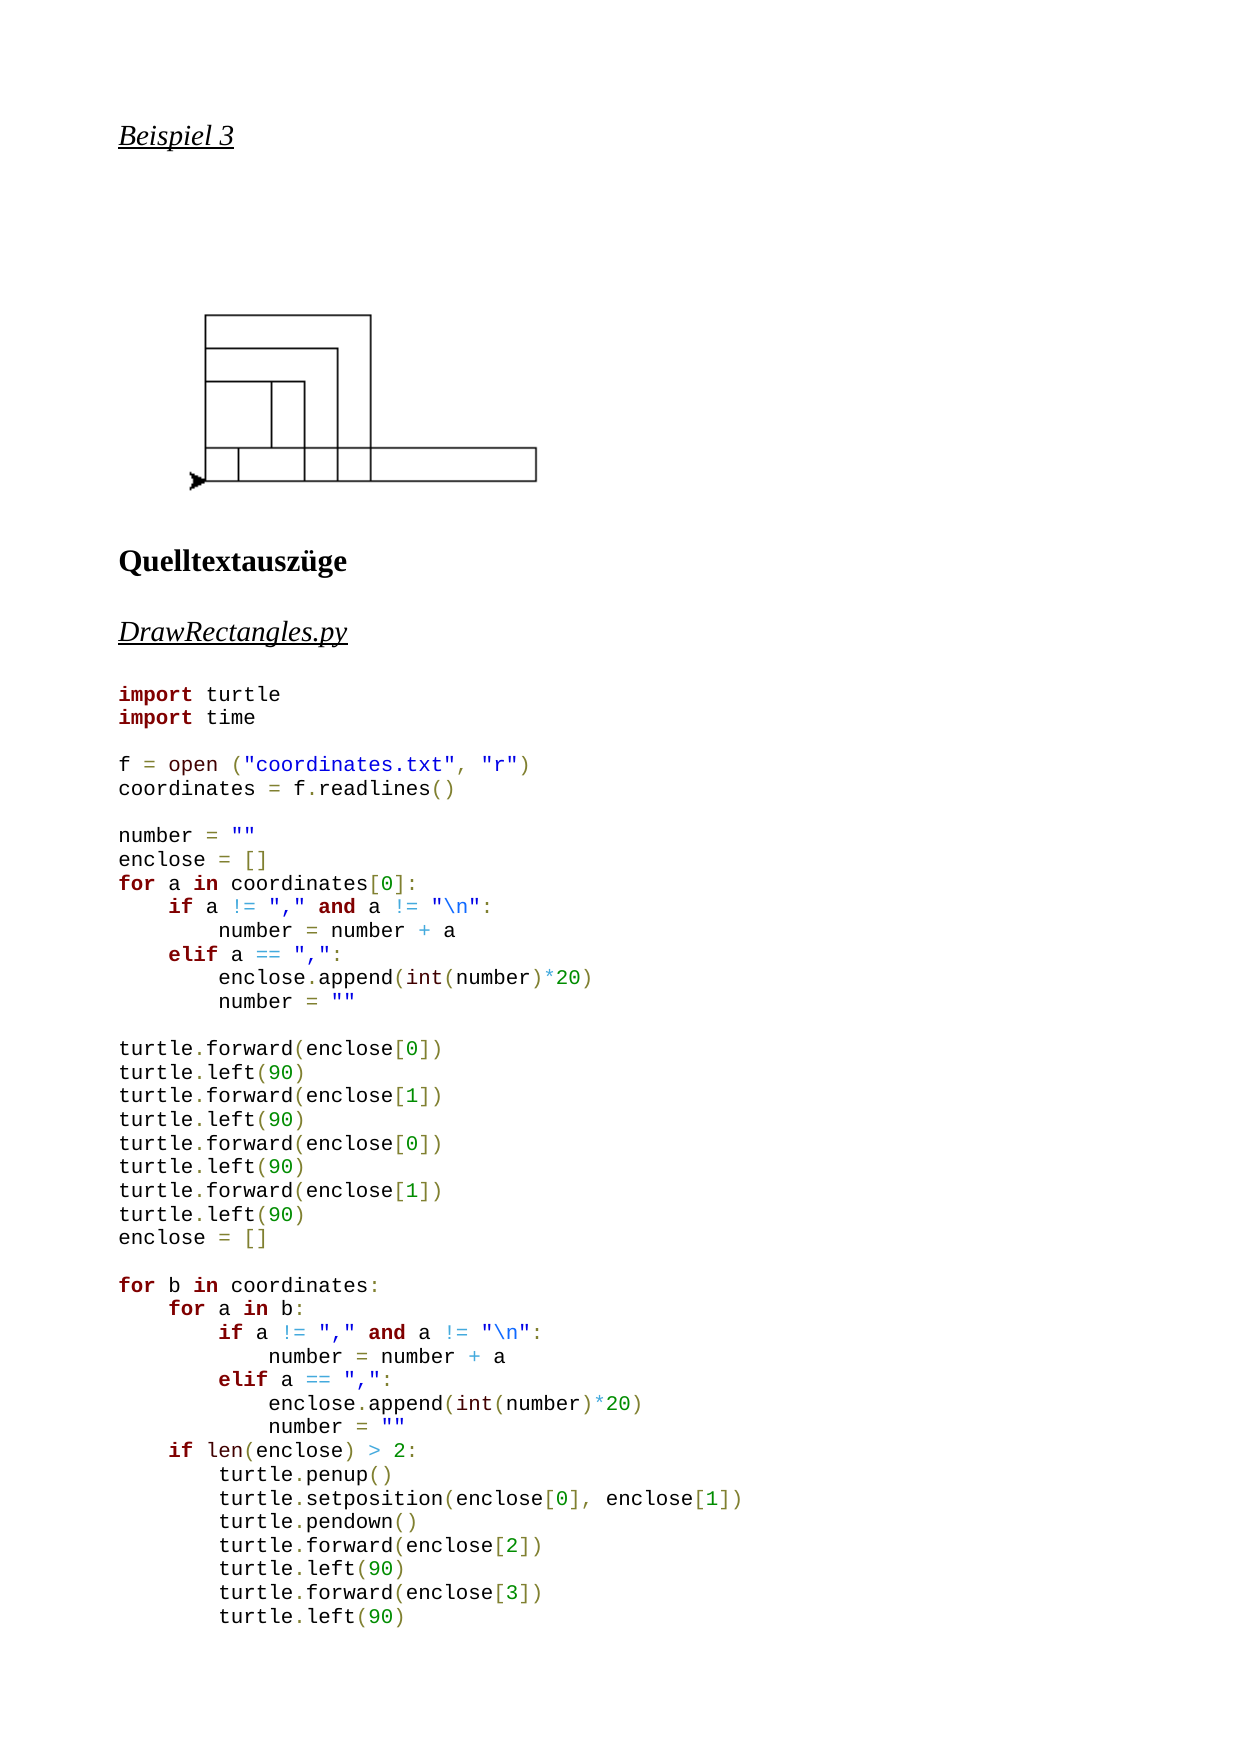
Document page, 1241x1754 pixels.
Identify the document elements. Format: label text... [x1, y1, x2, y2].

text turtle.forward(enclose[0]) [118, 1038, 1122, 1062]
text Quelltextauszüge [118, 542, 1122, 578]
text turtle.left(90) [118, 1156, 1122, 1180]
text turtle.forward(enclose[1]) [118, 1086, 1122, 1109]
text turtle.left(90) [118, 1062, 1122, 1086]
text DrawRectangles.py [118, 614, 1122, 648]
text turtle.forward(enclose[3]) [118, 1582, 1122, 1606]
text number = number + a [118, 1346, 1122, 1369]
text elif a == ",": [118, 1369, 1122, 1393]
text f = open ("coordinates.txt", "r") [118, 754, 1122, 778]
text number = number + a [118, 920, 1122, 944]
text if a != "," and a != "\n": [118, 1322, 1122, 1346]
text import time [118, 707, 1122, 731]
text coordinates = f.readlines() [118, 778, 1122, 802]
text enclose = [] [118, 849, 1122, 873]
text Beispiel 3 [118, 118, 1122, 152]
text number = "" [118, 825, 1122, 849]
text import turtle [118, 683, 1122, 707]
text turtle.left(90) [118, 1204, 1122, 1227]
text turtle.pendown() [118, 1511, 1122, 1535]
text enclose = [] [118, 1227, 1122, 1251]
text for b in coordinates: [118, 1275, 1122, 1298]
text enclose.append(int(number)*20) [118, 967, 1122, 991]
picture [119, 178, 638, 542]
text elif a == ",": [118, 944, 1122, 967]
text turtle.forward(enclose[0]) [118, 1133, 1122, 1156]
text number = "" [118, 1417, 1122, 1440]
text turtle.left(90) [118, 1558, 1122, 1582]
text turtle.forward(enclose[2]) [118, 1535, 1122, 1558]
text turtle.forward(enclose[1]) [118, 1180, 1122, 1204]
text turtle.setposition(enclose[0], enclose[1]) [118, 1487, 1122, 1511]
text for a in b: [118, 1298, 1122, 1322]
text enclose.append(int(number)*20) [118, 1393, 1122, 1417]
text turtle.left(90) [118, 1109, 1122, 1133]
text for a in coordinates[0]: [118, 873, 1122, 896]
text turtle.left(90) [118, 1606, 1122, 1629]
text if len(enclose) > 2: [118, 1440, 1122, 1464]
text if a != "," and a != "\n": [118, 896, 1122, 920]
text turtle.penup() [118, 1464, 1122, 1487]
text number = "" [118, 991, 1122, 1014]
